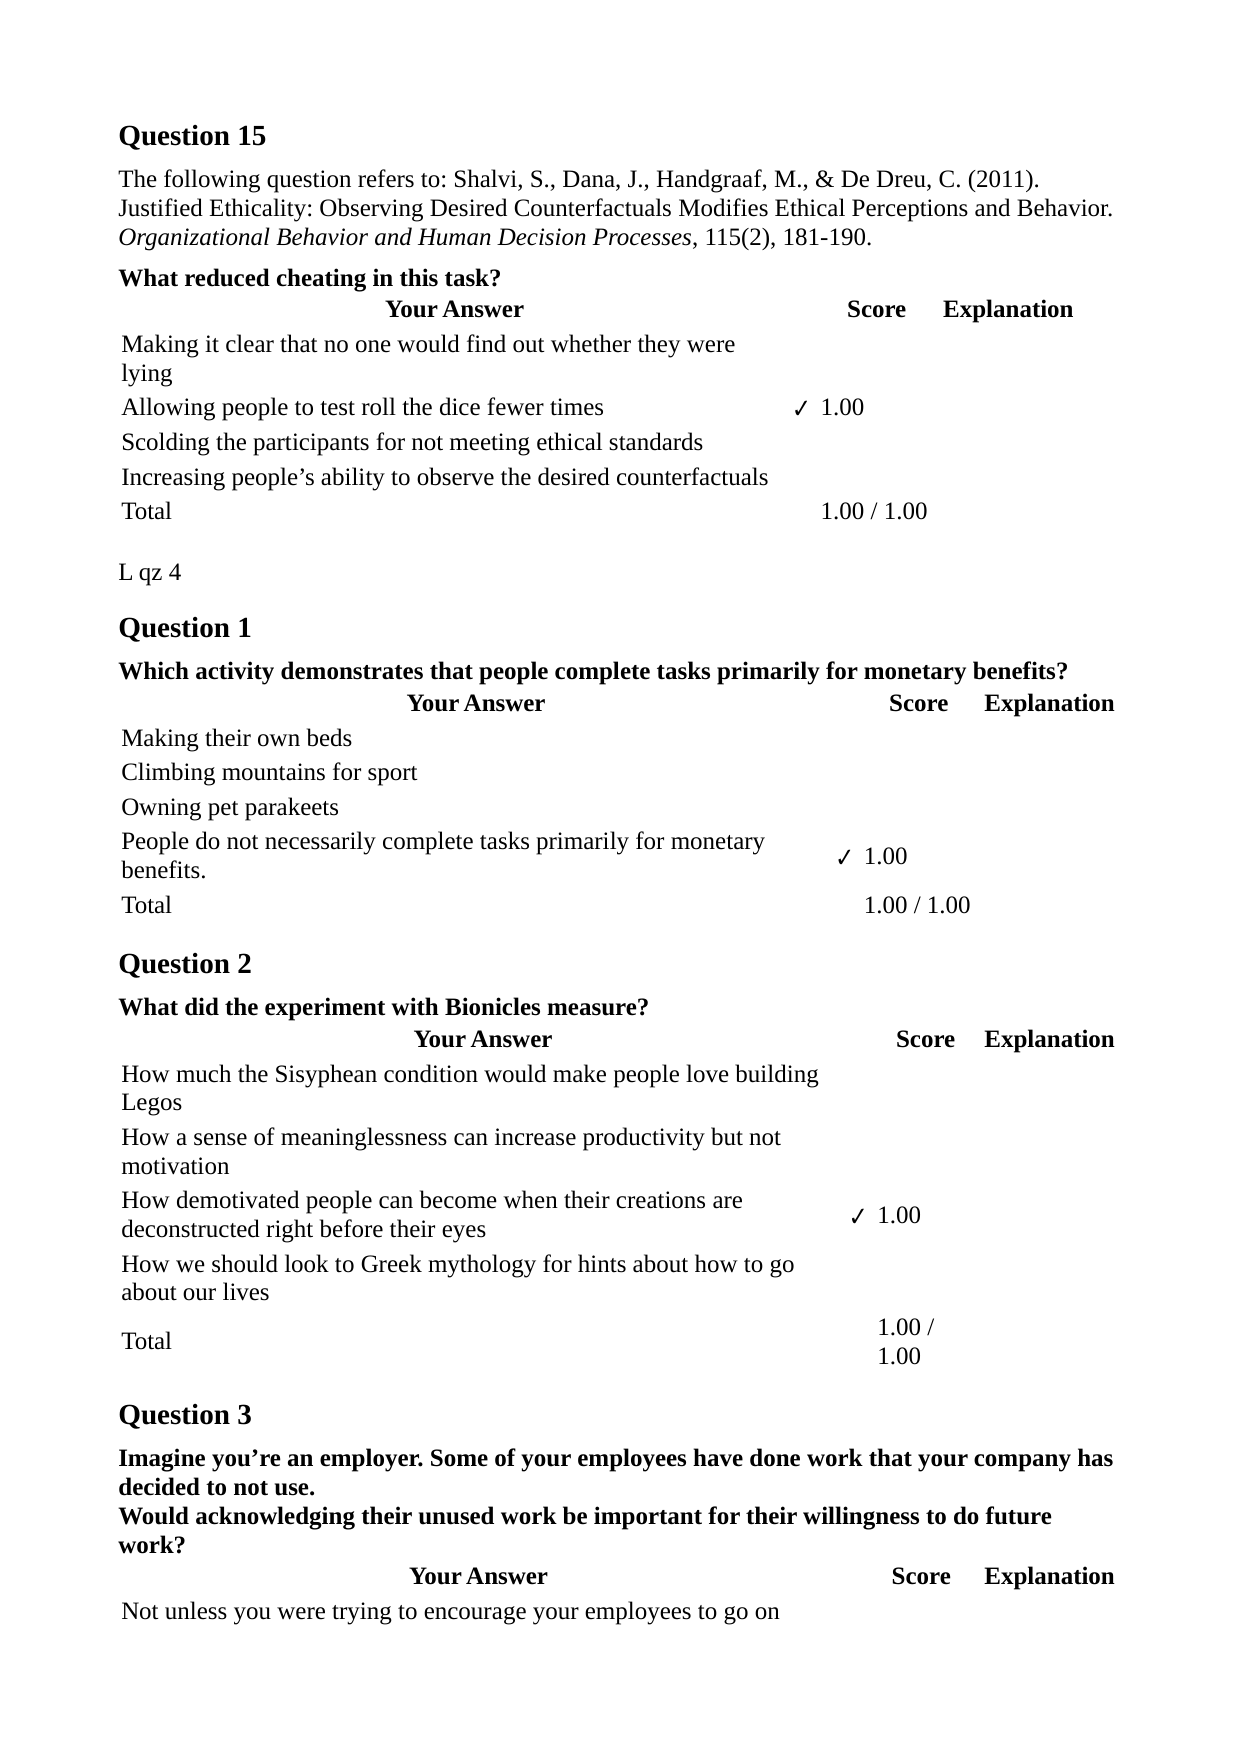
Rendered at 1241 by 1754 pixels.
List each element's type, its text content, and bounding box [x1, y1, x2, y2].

text The following question refers to: Shalvi, S., Dana, J., Handgraaf, M., & De Dreu, C. (2011). Justified Ethicality: Observing Desired Counterfactuals Modifies Ethical Perceptions and Behavior. Organizational Behavior and Human Decision Processes, 115(2), 181-190. [118, 164, 1122, 250]
table_header Explanation [977, 1021, 1122, 1056]
table_cell [935, 459, 1081, 493]
table_header Score [865, 1559, 977, 1593]
table_cell [839, 1593, 865, 1628]
table_cell [791, 493, 817, 528]
table_cell [977, 754, 1122, 789]
table_cell [977, 1183, 1122, 1246]
subtitle Question 1 [118, 610, 1122, 644]
table_cell [977, 1309, 1122, 1372]
table_cell [977, 824, 1122, 887]
table_cell 1.00 / 1.00 [818, 493, 935, 528]
table_header [834, 685, 861, 720]
table_cell [935, 424, 1081, 459]
text Which activity demonstrates that people complete tasks primarily for monetary benefits? [118, 656, 1122, 685]
table_header Explanation [977, 685, 1122, 720]
table_cell [977, 720, 1122, 754]
table_cell ✔ [848, 1183, 874, 1246]
table_cell [791, 424, 817, 459]
subtitle Question 3 [118, 1397, 1122, 1431]
table_cell How much the Sisyphean condition would make people love building Legos [118, 1056, 847, 1119]
table_header Your Answer [118, 1559, 839, 1593]
table_cell [834, 754, 861, 789]
table_header Explanation [935, 292, 1081, 326]
table_cell People do not necessarily complete tasks primarily for monetary benefits. [118, 824, 834, 887]
table_cell [791, 326, 817, 389]
table_header Score [874, 1021, 977, 1056]
table_cell 1.00 [818, 390, 935, 424]
table_cell Total [118, 887, 834, 921]
table_cell [861, 789, 977, 823]
table_cell Total [118, 1309, 847, 1372]
table_cell Allowing people to test roll the dice fewer times [118, 390, 791, 424]
table_cell [865, 1593, 977, 1628]
table_cell ✔ [791, 390, 817, 424]
table_cell [834, 789, 861, 823]
table_cell [977, 1246, 1122, 1309]
table_cell Owning pet parakeets [118, 789, 834, 823]
table_cell [848, 1056, 874, 1119]
table_header Explanation [977, 1559, 1122, 1593]
table_cell How a sense of meaninglessness can increase productivity but not motivation [118, 1119, 847, 1182]
table_cell [834, 887, 861, 921]
subtitle Question 2 [118, 946, 1122, 980]
table_cell [791, 459, 817, 493]
table_cell ✔ [834, 824, 861, 887]
table_cell [861, 720, 977, 754]
table_cell [977, 887, 1122, 921]
table_header Your Answer [118, 685, 834, 720]
table_cell 1.00 [861, 824, 977, 887]
table_cell 1.00 / 1.00 [861, 887, 977, 921]
table_cell [818, 326, 935, 389]
table_header Your Answer [118, 292, 791, 326]
table_cell [874, 1119, 977, 1182]
table_cell [977, 1593, 1122, 1628]
table_cell [848, 1119, 874, 1182]
table_cell [935, 326, 1081, 389]
table_cell How we should look to Greek mythology for hints about how to go about our lives [118, 1246, 847, 1309]
table_header Score [861, 685, 977, 720]
table_cell [848, 1246, 874, 1309]
table_cell [848, 1309, 874, 1372]
table_header [791, 292, 817, 326]
table_cell [977, 1056, 1122, 1119]
table_cell [935, 390, 1081, 424]
table_cell [977, 789, 1122, 823]
table_cell [818, 424, 935, 459]
subtitle Question 15 [118, 118, 1122, 152]
table_cell [861, 754, 977, 789]
table_cell [874, 1056, 977, 1119]
table_cell Not unless you were trying to encourage your employees to go on [118, 1593, 839, 1628]
table_cell [874, 1246, 977, 1309]
table_header [839, 1559, 865, 1593]
table_cell [818, 459, 935, 493]
table_cell Climbing mountains for sport [118, 754, 834, 789]
table_cell [935, 493, 1081, 528]
table_header [848, 1021, 874, 1056]
text L qz 4 [118, 557, 1122, 585]
table_header Your Answer [118, 1021, 847, 1056]
table_cell Total [118, 493, 791, 528]
table_cell Making it clear that no one would find out whether they were lying [118, 326, 791, 389]
table_cell Scolding the participants for not meeting ethical standards [118, 424, 791, 459]
text Imagine you’re an employer. Some of your employees have done work that your company has decided to not use. Would acknowledging their unused work be important for their willingness to do future work? [118, 1443, 1122, 1558]
table_cell [977, 1119, 1122, 1182]
table_cell Increasing people’s ability to observe the desired counterfactuals [118, 459, 791, 493]
table_cell [834, 720, 861, 754]
table_cell How demotivated people can become when their creations are deconstructed right before their eyes [118, 1183, 847, 1246]
text What did the experiment with Bionicles measure? [118, 992, 1122, 1021]
text What reduced cheating in this task? [118, 263, 1122, 292]
table_header Score [818, 292, 935, 326]
table_cell 1.00 [874, 1183, 977, 1246]
table_cell 1.00 / 1.00 [874, 1309, 977, 1372]
table_cell Making their own beds [118, 720, 834, 754]
